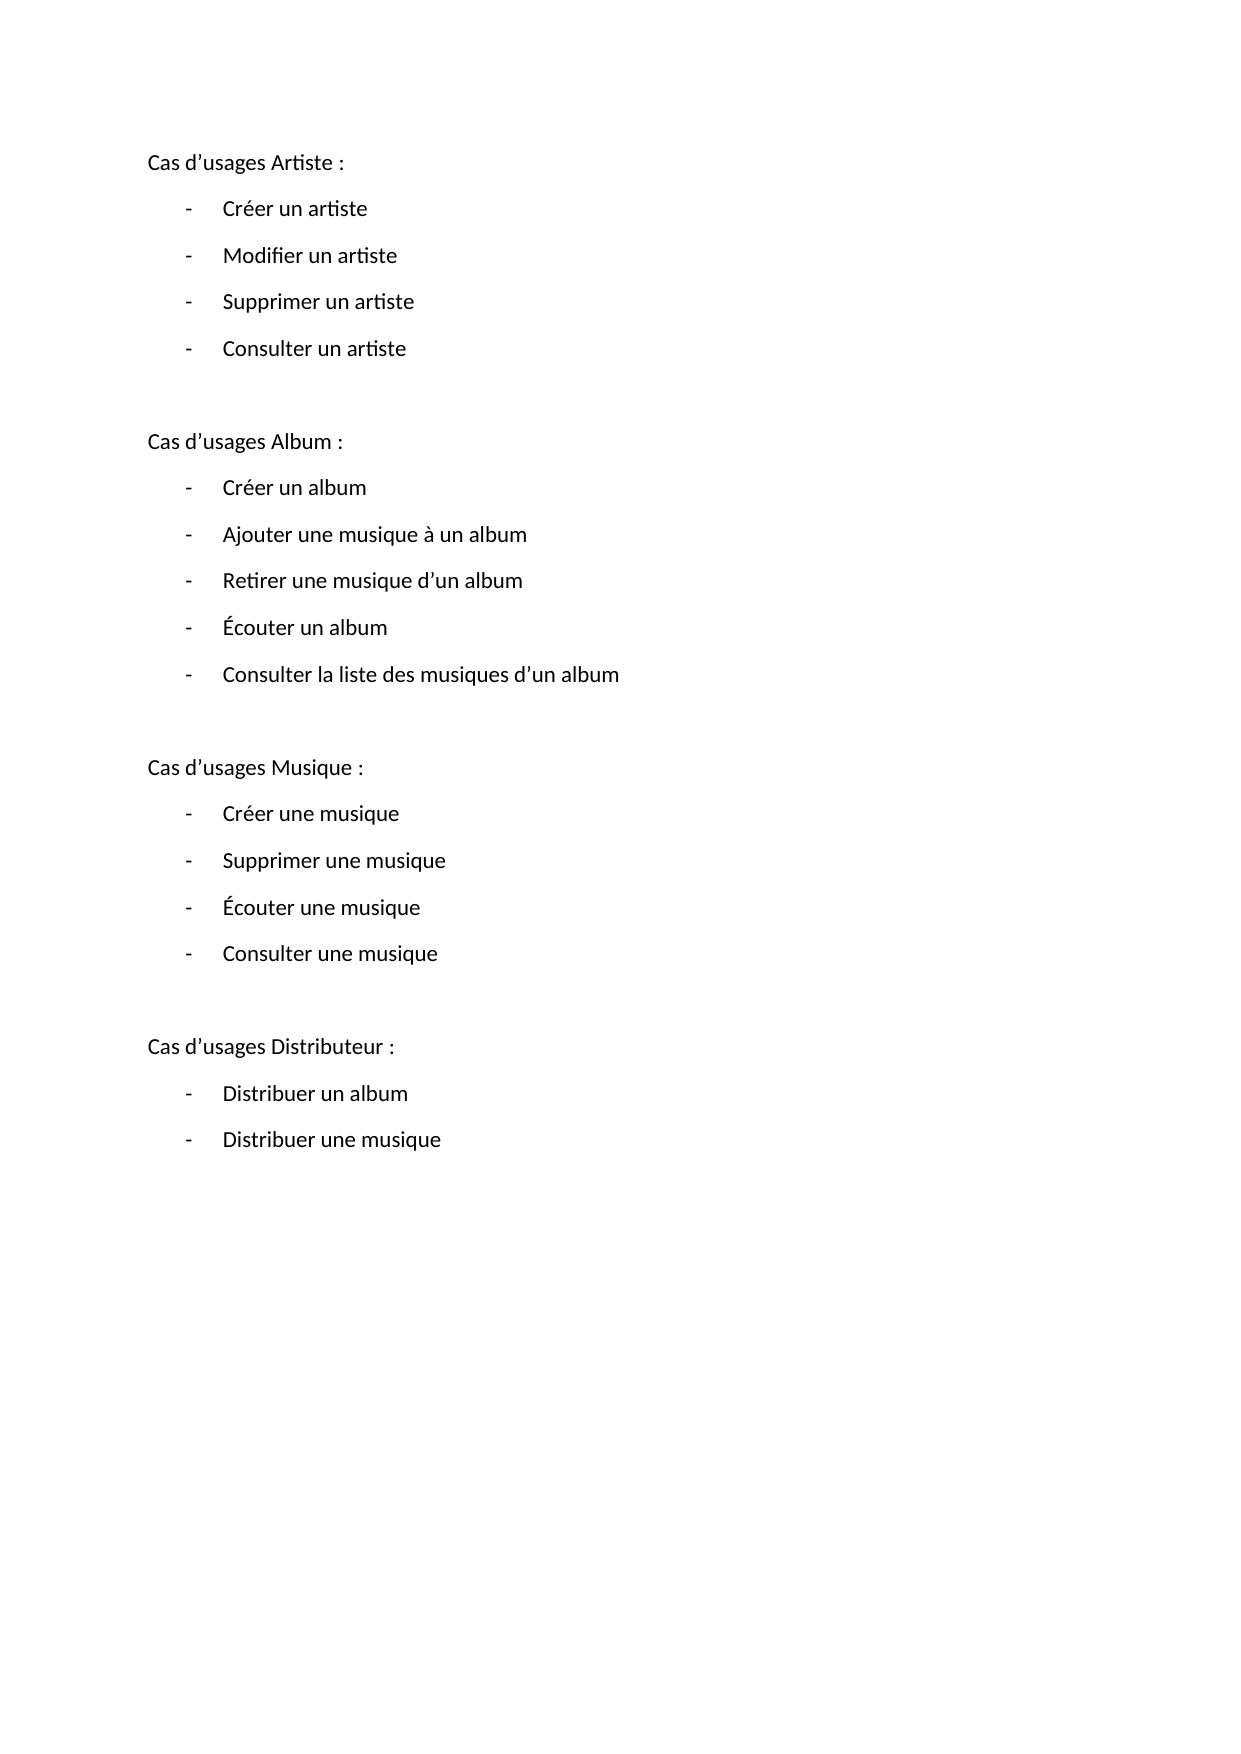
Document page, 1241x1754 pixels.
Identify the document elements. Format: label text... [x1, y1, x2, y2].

list Écouter un album [185, 613, 1093, 641]
list Écouter une musique [185, 893, 1093, 921]
text Cas d’usages Musique : [148, 753, 1093, 781]
list Modifier un artiste [185, 241, 1093, 269]
list Distribuer un album [185, 1079, 1093, 1107]
list Retirer une musique d’un album [185, 567, 1093, 595]
list Consulter la liste des musiques d’un album [185, 660, 1093, 688]
list Créer un album [185, 473, 1093, 502]
list Supprimer un artiste [185, 287, 1093, 315]
list Supprimer une musique [185, 846, 1093, 874]
list Distribuer une musique [185, 1125, 1093, 1153]
text Cas d’usages Artiste : [148, 148, 1093, 176]
text Cas d’usages Distributeur : [148, 1032, 1093, 1060]
list Ajouter une musique à un album [185, 520, 1093, 548]
list Consulter un artiste [185, 334, 1093, 362]
list Créer une musique [185, 799, 1093, 827]
text Cas d’usages Album : [148, 427, 1093, 455]
list Créer un artiste [185, 194, 1093, 222]
list Consulter une musique [185, 939, 1093, 967]
